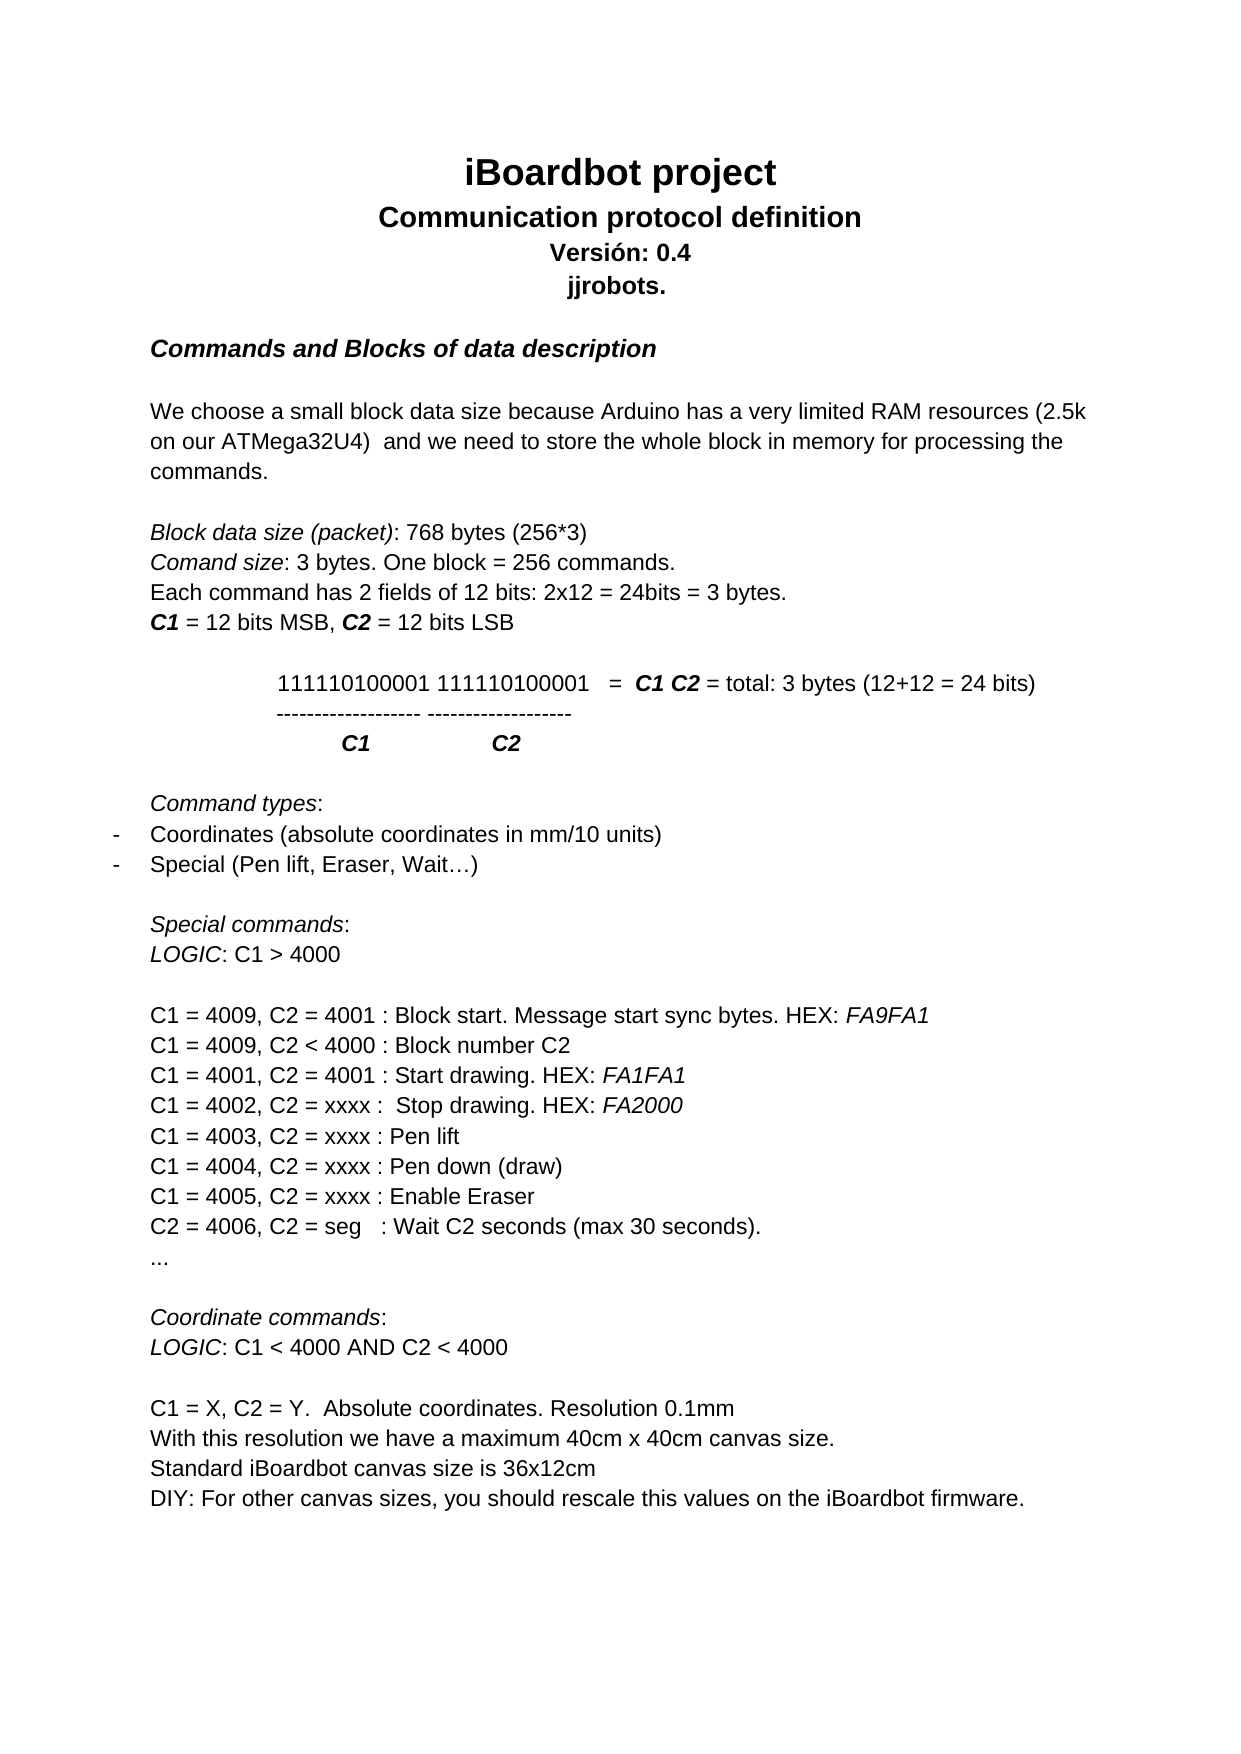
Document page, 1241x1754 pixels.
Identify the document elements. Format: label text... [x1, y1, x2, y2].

text With this resolution we have a maximum 40cm x 40cm canvas size. [150, 1425, 1091, 1451]
text LOGIC: C1 > 4000 [150, 941, 1091, 968]
text LOGIC: C1 < 4000 AND C2 < 4000 [150, 1334, 1091, 1360]
text We choose a small block data size because Arduino has a very limited RAM resources (2.5k on our ATMega32U4) and we need to store the whole block in memory for processing the commands. [150, 398, 1091, 484]
text Coordinate commands: [150, 1304, 1091, 1330]
text Versión: 0.4 [150, 238, 1091, 267]
text Block data size (packet): 768 bytes (256*3) [150, 518, 1091, 545]
text C1 = 4009, C2 = 4001 : Block start. Message start sync bytes. HEX: FA9FA1 [150, 1002, 1091, 1028]
text Standard iBoardbot canvas size is 36x12cm [150, 1455, 1091, 1481]
text C1 C2 [150, 730, 1091, 756]
text C1 = 4001, C2 = 4001 : Start drawing. HEX: FA1FA1 [150, 1062, 1091, 1088]
text C1 = 4002, C2 = xxxx : Stop drawing. HEX: FA2000 [150, 1092, 1091, 1119]
text Each command has 2 fields of 12 bits: 2x12 = 24bits = 3 bytes. [150, 579, 1091, 605]
text Commands and Blocks of data description [150, 334, 1091, 363]
list Coordinates (absolute coordinates in mm/10 units) [112, 821, 1091, 847]
text C1 = 4009, C2 < 4000 : Block number C2 [150, 1032, 1091, 1058]
text ... [150, 1243, 1091, 1270]
text ------------------- ------------------- [150, 700, 1091, 726]
text C1 = X, C2 = Y. Absolute coordinates. Resolution 0.1mm [150, 1394, 1091, 1421]
text C1 = 4003, C2 = xxxx : Pen lift [150, 1123, 1091, 1149]
text iBoardbot project [150, 150, 1091, 193]
text 111110100001 111110100001 = C1 C2 = total: 3 bytes (12+12 = 24 bits) [150, 669, 1091, 696]
text C1 = 4005, C2 = xxxx : Enable Eraser [150, 1183, 1091, 1209]
text Command types: [150, 790, 1091, 817]
text Special commands: [150, 911, 1091, 937]
list Special (Pen lift, Eraser, Wait…) [112, 851, 1091, 877]
text C1 = 12 bits MSB, C2 = 12 bits LSB [150, 609, 1091, 635]
text jjrobots. [150, 271, 1091, 300]
text C1 = 4004, C2 = xxxx : Pen down (draw) [150, 1153, 1091, 1179]
text Comand size: 3 bytes. One block = 256 commands. [150, 549, 1091, 575]
text C2 = 4006, C2 = seg : Wait C2 seconds (max 30 seconds). [150, 1213, 1091, 1239]
text DIY: For other canvas sizes, you should rescale this values on the iBoardbot firmware. [150, 1485, 1091, 1511]
text Communication protocol definition [150, 199, 1091, 233]
